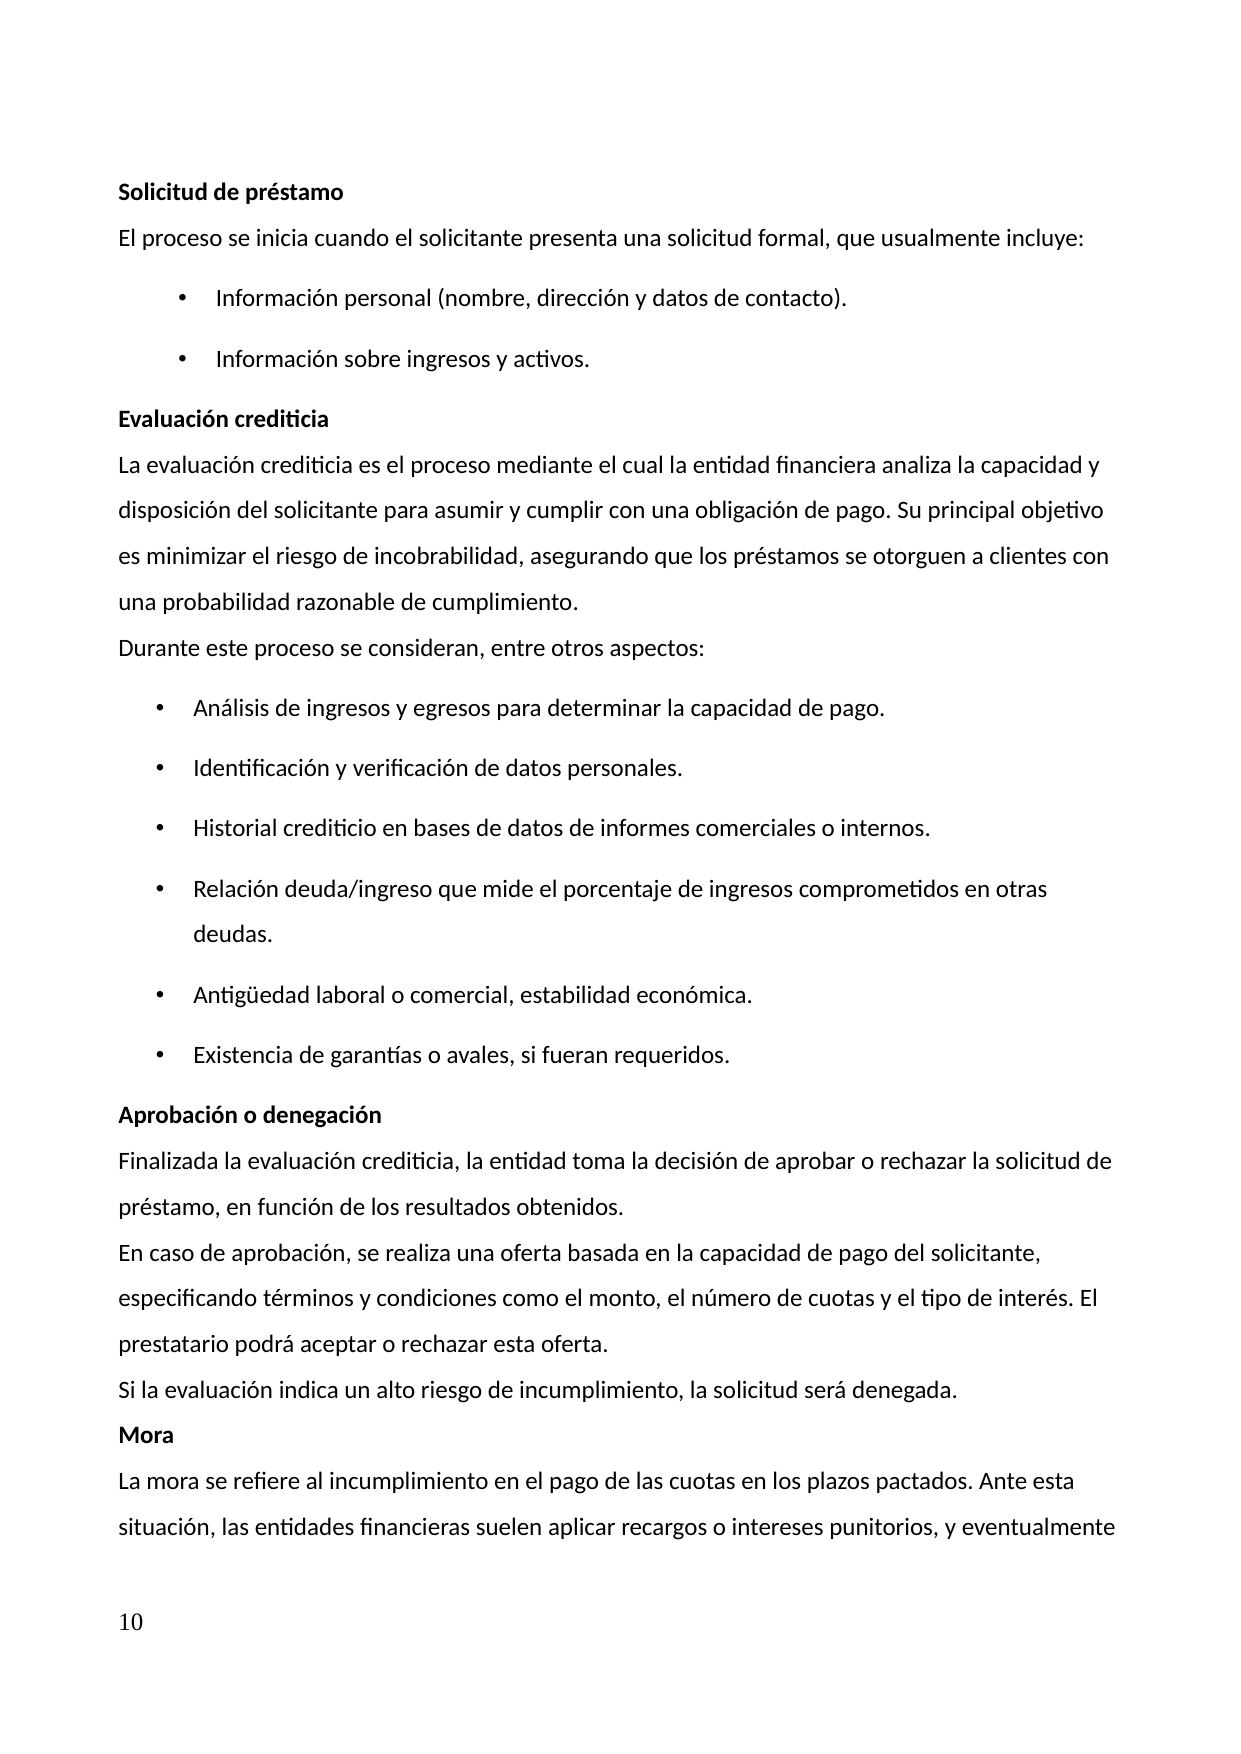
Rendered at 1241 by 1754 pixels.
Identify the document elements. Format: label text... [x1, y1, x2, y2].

list Relación deuda/ingreso que mide el porcentaje de ingresos comprometidos en otras deudas. [156, 873, 1122, 949]
list Antigüedad laboral o comercial, estabilidad económica. [156, 979, 1122, 1009]
text Aprobación o denegación Finalizada la evaluación crediticia, la entidad toma la decisión de aprobar o rechazar la solicitud de préstamo, en función de los resultados obtenidos. En caso de aprobación, se realiza una oferta basada en la capacidad de pago del solicitante, especificando términos y condiciones como el monto, el número de cuotas y el tipo de interés. El prestatario podrá aceptar o rechazar esta oferta. Si la evaluación indica un alto riesgo de incumplimiento, la solicitud será denegada. Mora La mora se refiere al incumplimiento en el pago de las cuotas en los plazos pactados. Ante esta situación, las entidades financieras suelen aplicar recargos o intereses punitorios, y eventualmente [118, 1099, 1122, 1542]
list Análisis de ingresos y egresos para determinar la capacidad de pago. [156, 692, 1122, 722]
list Información personal (nombre, dirección y datos de contacto). [178, 282, 1122, 313]
text Evaluación crediticia La evaluación crediticia es el proceso mediante el cual la entidad financiera analiza la capacidad y disposición del solicitante para asumir y cumplir con una obligación de pago. Su principal objetivo es minimizar el riesgo de incobrabilidad, asegurando que los préstamos se otorguen a clientes con una probabilidad razonable de cumplimiento. Durante este proceso se consideran, entre otros aspectos: [118, 403, 1122, 662]
list Información sobre ingresos y activos. [178, 343, 1122, 373]
text Solicitud de préstamo El proceso se inicia cuando el solicitante presenta una solicitud formal, que usualmente incluye: [118, 176, 1122, 253]
list Identificación y verificación de datos personales. [156, 752, 1122, 783]
list Existencia de garantías o avales, si fueran requeridos. [156, 1039, 1122, 1070]
list Historial crediticio en bases de datos de informes comerciales o internos. [156, 813, 1122, 843]
